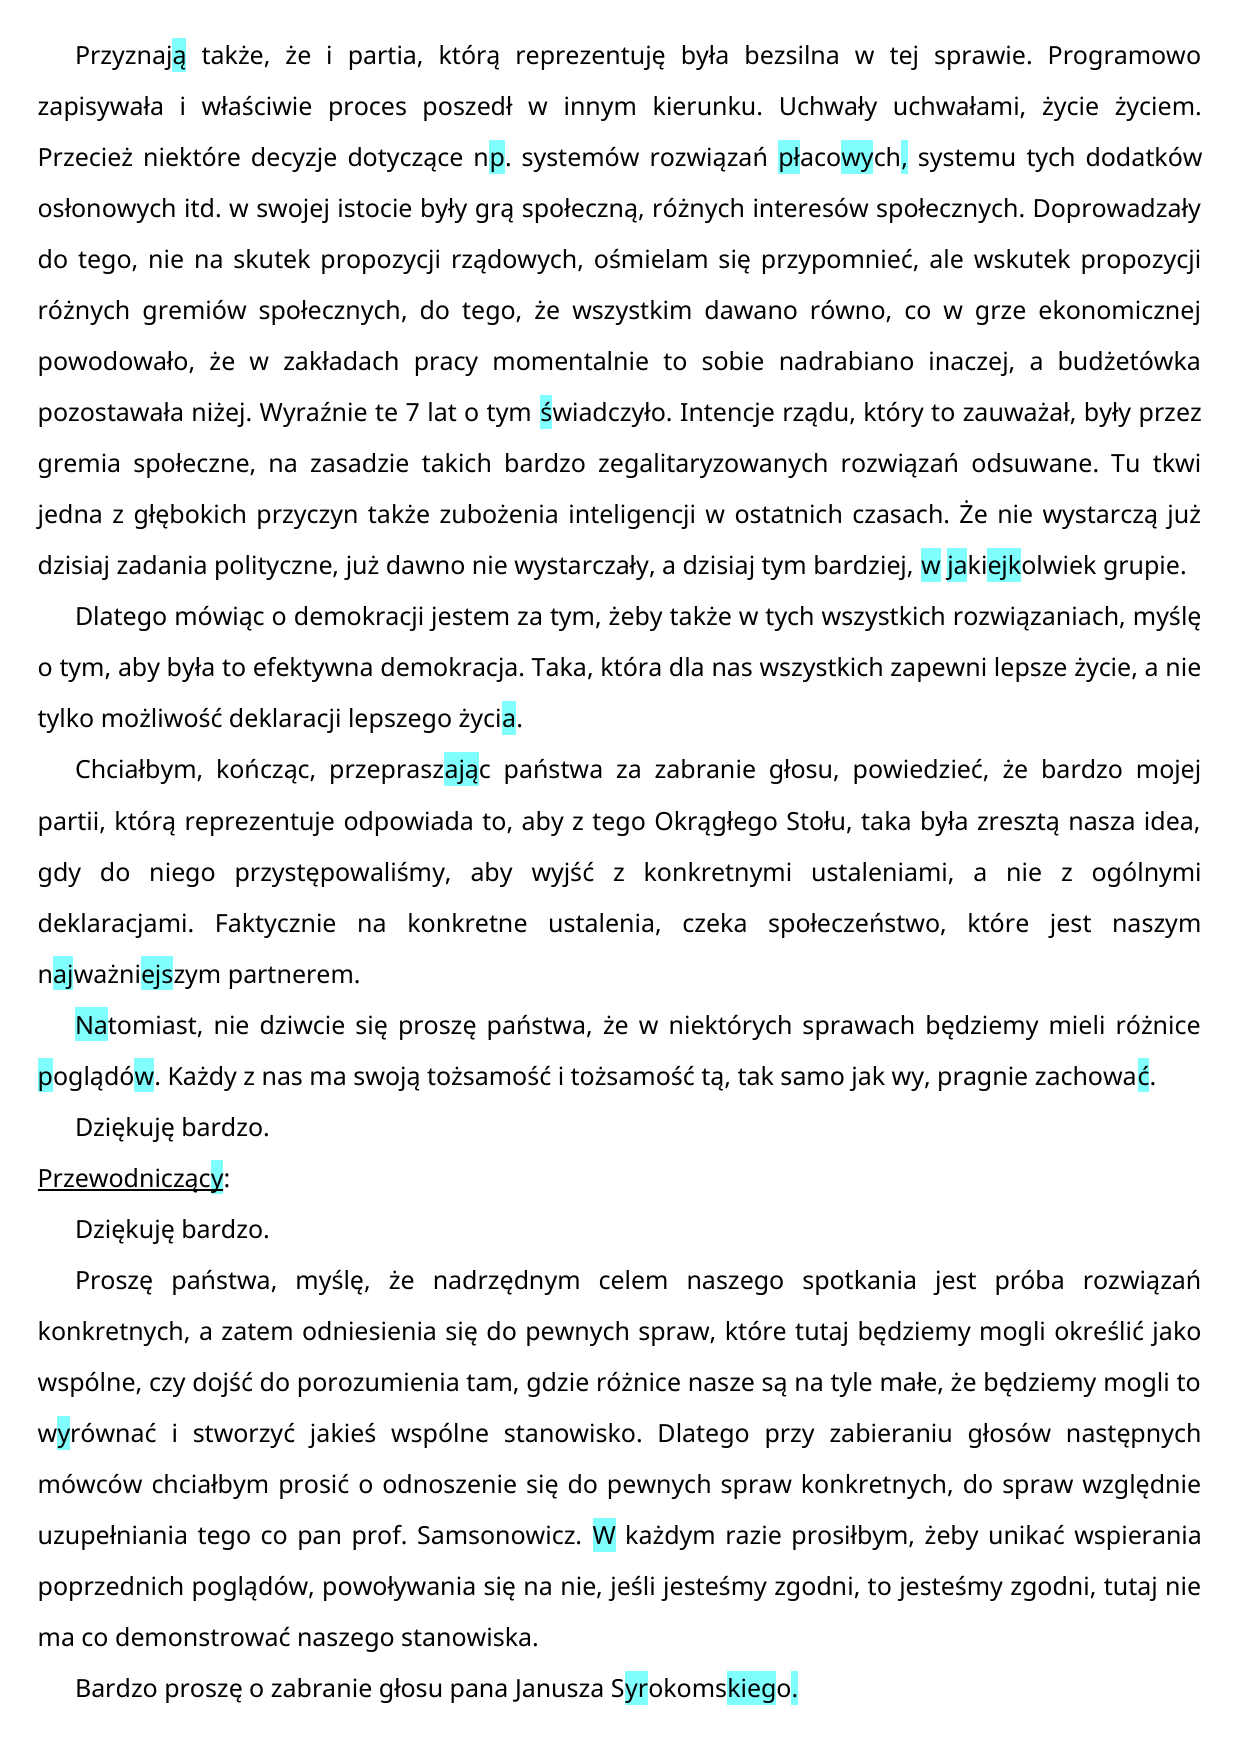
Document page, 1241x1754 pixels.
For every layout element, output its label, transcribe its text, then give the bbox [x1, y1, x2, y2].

text Bardzo proszę o zabranie głosu pana Janusza Syrokomskiego. [37, 1671, 1203, 1705]
text Przyznają także, że i partia, którą reprezentuję była bezsilna w tej sprawie. Programowo zapisywała i właściwie proces poszedł w innym kierunku. Uchwały uchwałami, życie życiem. Przecież niektóre decyzje dotyczące np. systemów rozwiązań płacowych, systemu tych dodatków osłonowych itd. w swojej istocie były grą społeczną, różnych interesów społecznych. Doprowadzały do tego, nie na skutek propozycji rządowych, ośmielam się przypomnieć, ale wskutek propozycji różnych gremiów społecznych, do tego, że wszystkim dawano równo, co w grze ekonomicznej powodowało, że w zakładach pracy momentalnie to sobie nadrabiano inaczej, a budżetówka pozostawała niżej. Wyraźnie te 7 lat o tym świadczyło. Intencje rządu, który to zauważał, były przez gremia społeczne, na zasadzie takich bardzo zegalitaryzowanych rozwiązań odsuwane. Tu tkwi jedna z głębokich przyczyn także zubożenia inteligencji w ostatnich czasach. Że nie wystarczą już dzisiaj zadania polityczne, już dawno nie wystarczały, a dzisiaj tym bardziej, w jakiejkolwiek grupie. [37, 37, 1203, 582]
text Dlatego mówiąc o demokracji jestem za tym, żeby także w tych wszystkich rozwiązaniach, myślę o tym, aby była to efektywna demokracja. Taka, która dla nas wszystkich zapewni lepsze życie, a nie tylko możliwość deklaracji lepszego życia. [37, 599, 1203, 735]
text Natomiast, nie dziwcie się proszę państwa, że w niektórych sprawach będziemy mieli różnice poglądów. Każdy z nas ma swoją tożsamość i tożsamość tą, tak samo jak wy, pragnie zachować. [37, 1007, 1203, 1092]
text Proszę państwa, myślę, że nadrzędnym celem naszego spotkania jest próba rozwiązań konkretnych, a zatem odniesienia się do pewnych spraw, które tutaj będziemy mogli określić jako wspólne, czy dojść do porozumienia tam, gdzie różnice nasze są na tyle małe, że będziemy mogli to wyrównać i stworzyć jakieś wspólne stanowisko. Dlatego przy zabieraniu głosów następnych mówców chciałbym prosić o odnoszenie się do pewnych spraw konkretnych, do spraw względnie uzupełniania tego co pan prof. Samsonowicz. W każdym razie prosiłbym, żeby unikać wspierania poprzednich poglądów, powoływania się na nie, jeśli jesteśmy zgodni, to jesteśmy zgodni, tutaj nie ma co demonstrować naszego stanowiska. [37, 1262, 1203, 1654]
text Chciałbym, kończąc, przepraszając państwa za zabranie głosu, powiedzieć, że bardzo mojej partii, którą reprezentuje odpowiada to, aby z tego Okrągłego Stołu, taka była zresztą nasza idea, gdy do niego przystępowaliśmy, aby wyjść z konkretnymi ustaleniami, a nie z ogólnymi deklaracjami. Faktycznie na konkretne ustalenia, czeka społeczeństwo, które jest naszym najważniejszym partnerem. [37, 752, 1203, 990]
text Przewodniczący: [37, 1160, 1203, 1194]
text Dziękuję bardzo. [37, 1109, 1203, 1143]
text Dziękuję bardzo. [37, 1211, 1203, 1246]
